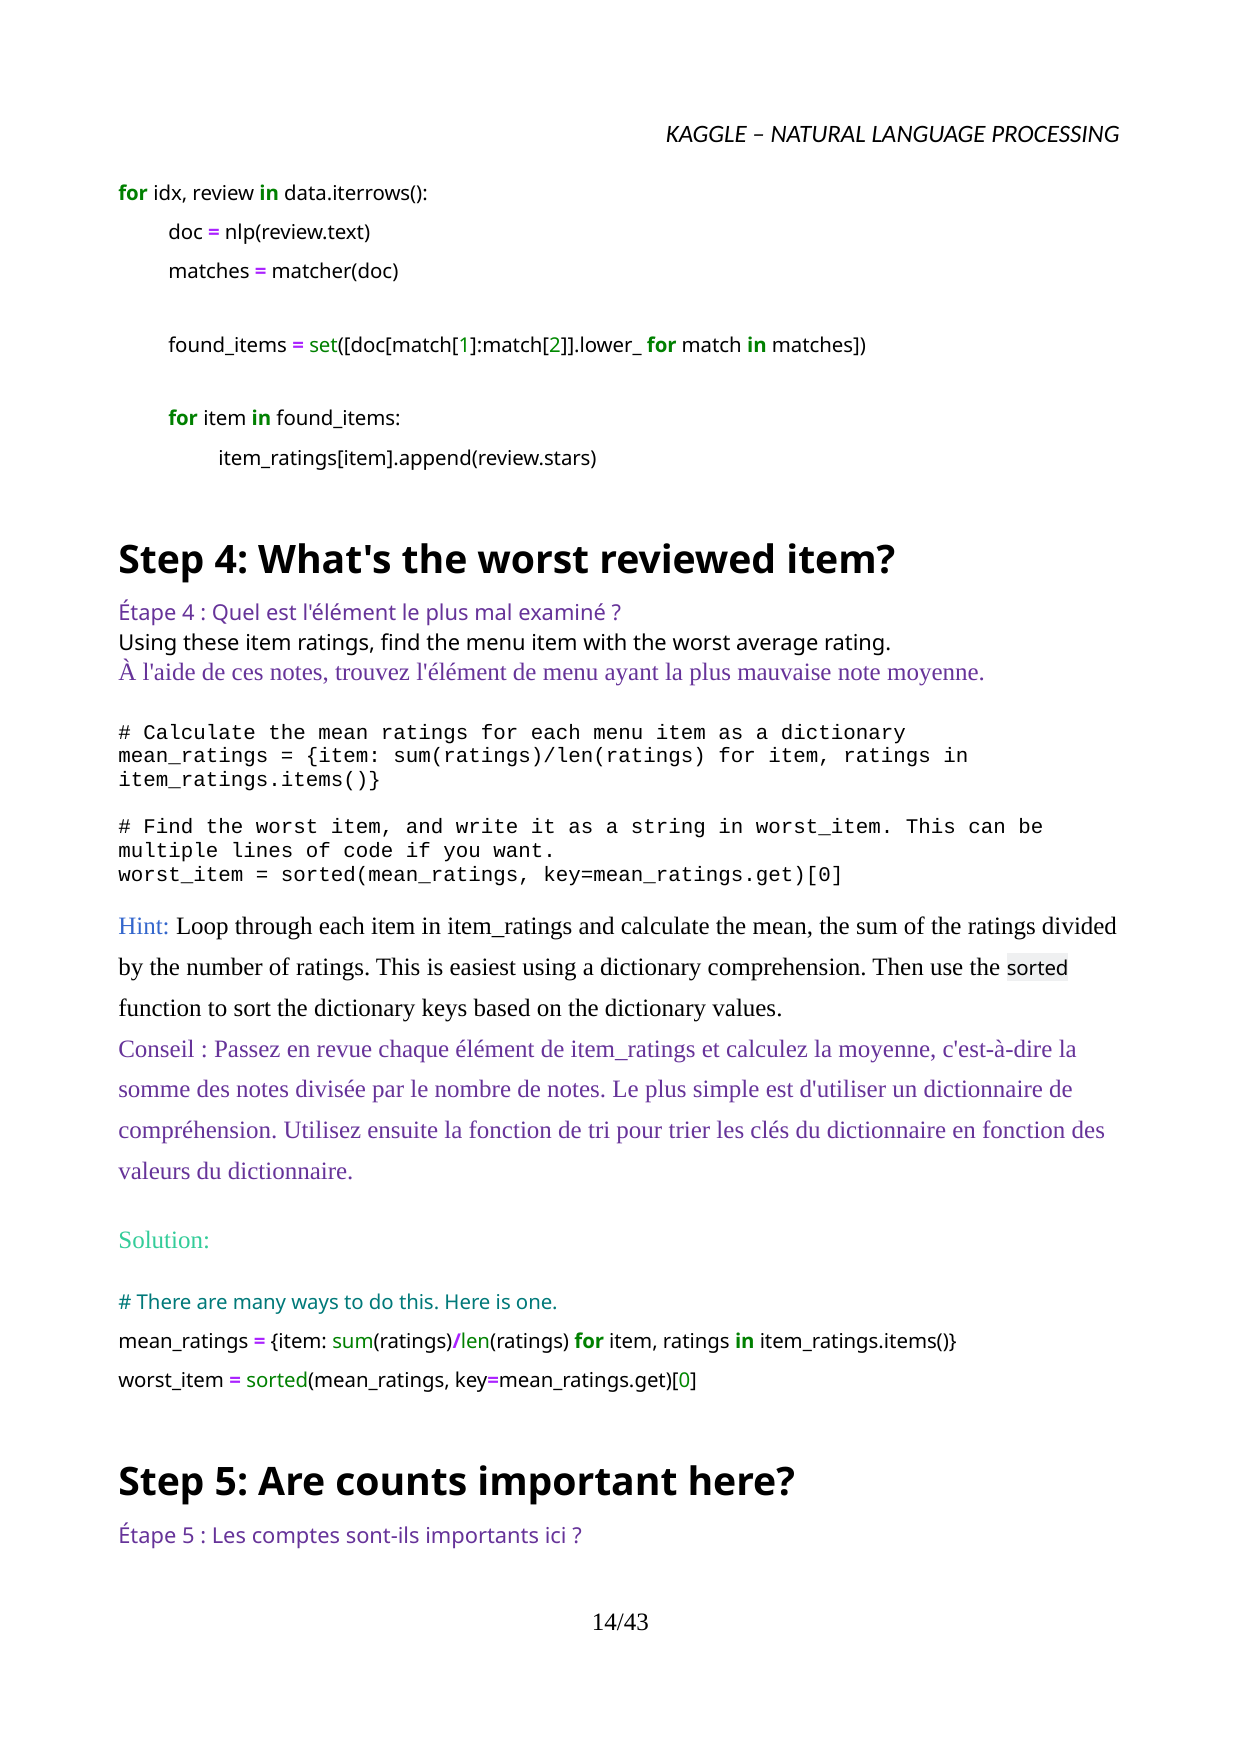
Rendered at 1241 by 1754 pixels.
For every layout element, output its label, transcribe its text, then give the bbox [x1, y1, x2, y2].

text worst_item = sorted(mean_ratings, key=mean_ratings.get)[0] [118, 864, 1122, 887]
text worst_item = sorted(mean_ratings, key=mean_ratings.get)[0] [118, 1366, 1122, 1394]
text found_items = set([doc[match[1]:match[2]].lower_ for match in matches]) [118, 330, 1122, 358]
text Étape 4 : Quel est l'élément le plus mal examiné ? [118, 597, 1122, 627]
text Conseil : Passez en revue chaque élément de item_ratings et calculez la moyenne, c'est-à-dire la somme des notes divisée par le nombre de notes. Le plus simple est d'utiliser un dictionnaire de compréhension. Utilisez ensuite la fonction de tri pour trier les clés du dictionnaire en fonction des valeurs du dictionnaire. [118, 1034, 1122, 1184]
text doc = nlp(review.text) [118, 217, 1122, 245]
text Solution: [118, 1225, 1122, 1254]
text Étape 5 : Les comptes sont-ils importants ici ? [118, 1520, 1122, 1549]
subtitle Step 5: Are counts important here? [118, 1454, 1122, 1507]
text Hint: Loop through each item in item_ratings and calculate the mean, the sum of the ratings divided by the number of ratings. This is easiest using a dictionary comprehension. Then use the sorted function to sort the dictionary keys based on the dictionary values. [118, 911, 1122, 1022]
text # There are many ways to do this. Here is one. [118, 1288, 1122, 1315]
text mean_ratings = {item: sum(ratings)/len(ratings) for item, ratings in item_ratings.items()} [118, 745, 1122, 793]
subtitle Step 4: What's the worst reviewed item? [118, 532, 1122, 585]
text matches = matcher(doc) [118, 257, 1122, 285]
text # Find the worst item, and write it as a string in worst_item. This can be multiple lines of code if you want. [118, 816, 1122, 864]
text mean_ratings = {item: sum(ratings)/len(ratings) for item, ratings in item_ratings.items()} [118, 1327, 1122, 1354]
text À l'aide de ces notes, trouvez l'élément de menu ayant la plus mauvaise note moyenne. [118, 657, 1122, 686]
text for idx, review in data.iterrows(): [118, 178, 1122, 206]
text Using these item ratings, find the menu item with the worst average rating. [118, 627, 1122, 657]
text # Calculate the mean ratings for each menu item as a dictionary [118, 722, 1122, 745]
text item_ratings[item].append(review.stars) [118, 443, 1122, 471]
text for item in found_items: [118, 403, 1122, 432]
